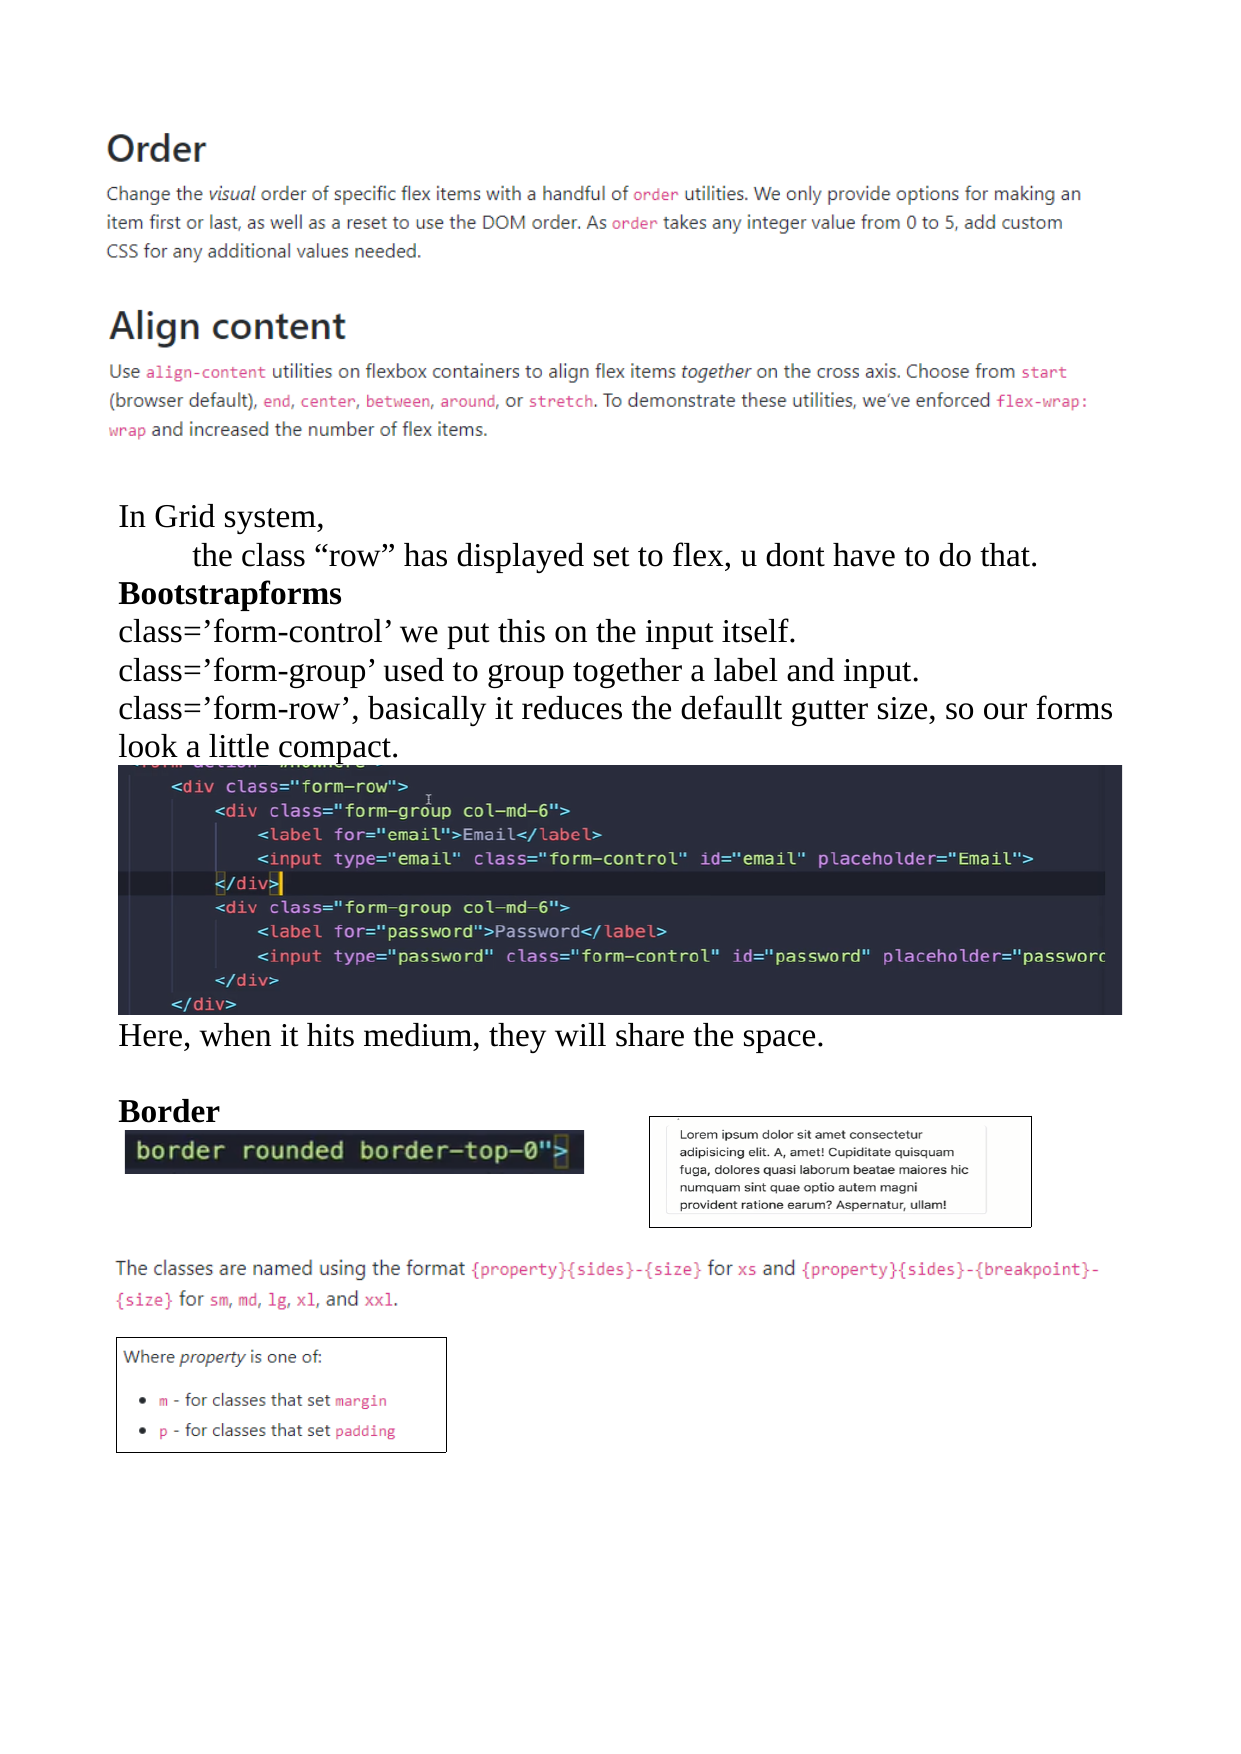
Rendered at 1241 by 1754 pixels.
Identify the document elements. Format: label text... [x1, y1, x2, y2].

picture [124, 1130, 585, 1174]
picture [102, 1247, 1107, 1316]
text In Grid system, [118, 497, 1122, 535]
text the class “row” has displayed set to flex, u dont have to do that. [118, 535, 1122, 573]
picture [90, 126, 1094, 266]
picture [119, 1340, 443, 1449]
text [650, 1117, 1031, 1227]
text class=’form-group’ used to group together a label and input. [118, 650, 1122, 688]
text class=’form-control’ we put this on the input itself. [118, 612, 1122, 650]
text Here, when it hits medium, they will share the space. [118, 1015, 1122, 1053]
picture [652, 1118, 1029, 1224]
picture [90, 304, 1094, 459]
text Bootstrapforms [118, 573, 1122, 612]
text Border [118, 1092, 1122, 1130]
picture [118, 765, 1123, 1015]
text class=’form-row’, basically it reduces the defaullt gutter size, so our forms look a little compact. [118, 688, 1122, 765]
